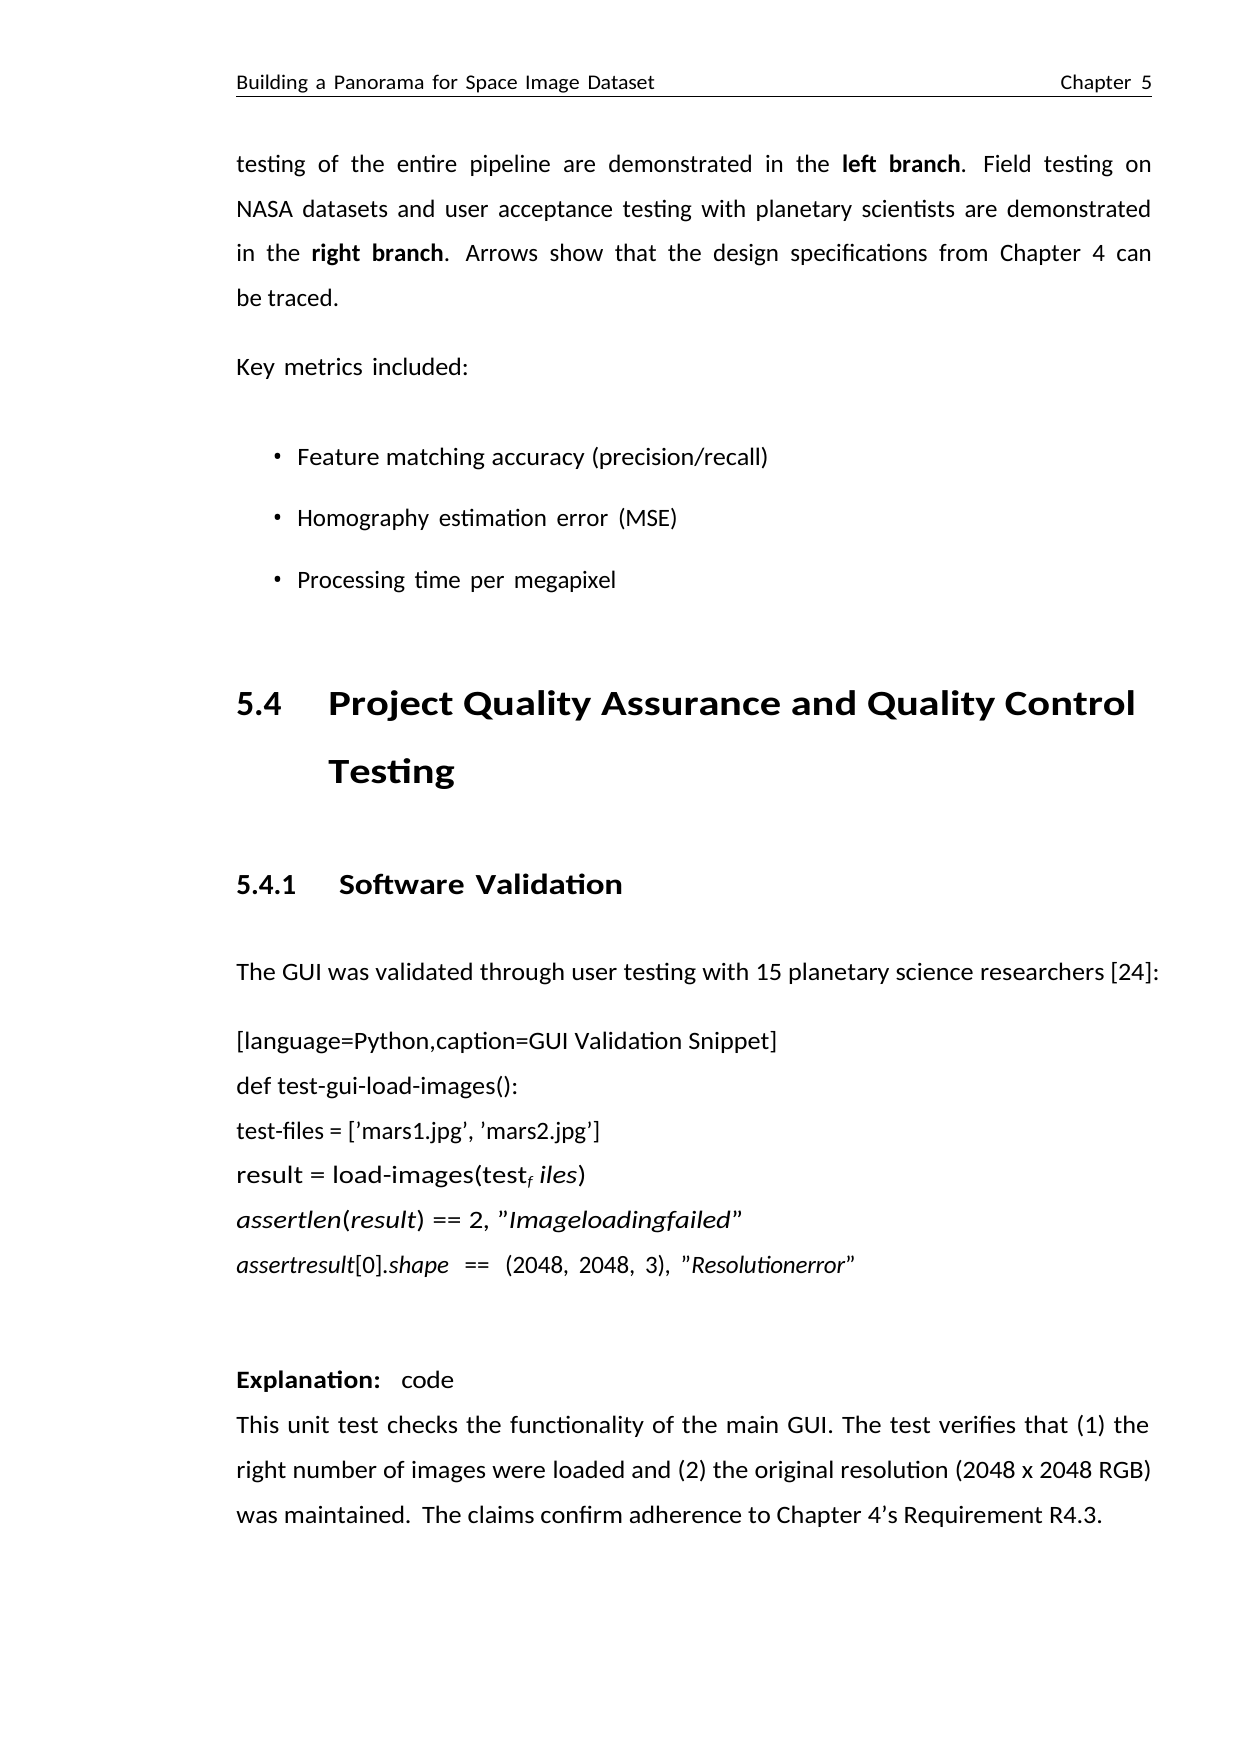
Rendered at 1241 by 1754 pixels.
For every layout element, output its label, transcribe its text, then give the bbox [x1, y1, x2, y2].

text This unit test checks the functionality of the main GUI. The test verifies that (1) the right number of images were loaded and (2) the original resolution (2048 x 2048 RGB) was maintained. The claims confirm adherence to Chapter 4’s Requirement R4.3. [236, 1409, 1152, 1529]
list Homography estimation error (MSE) [273, 500, 1181, 534]
text Explanation: code [236, 1364, 1181, 1395]
text testing of the entire pipeline are demonstrated in the left branch. Field testing on NASA datasets and user acceptance testing with planetary scientists are demonstrated in the right branch. Arrows show that the design specifications from Chapter 4 can be traced. [236, 148, 1152, 313]
list Processing time per megapixel [273, 561, 1181, 595]
text Key metrics included: [236, 351, 1181, 382]
text [language=Python,caption=GUI Validation Snippet] def test-gui-load-images(): [236, 1025, 811, 1101]
text assertresult[0].shape == (2048, 2048, 3), ”Resolutionerror” [236, 1249, 1181, 1280]
text assertlen(result) == 2, ”Imageloadingfailed” [236, 1204, 1181, 1235]
subtitle Software Validation [236, 866, 1181, 902]
text The GUI was validated through user testing with 15 planetary science researchers [24]: [236, 956, 1181, 986]
text test-files = [’mars1.jpg’, ’mars2.jpg’] result = load-images(testf iles) [236, 1115, 665, 1190]
list Feature matching accuracy (precision/recall) [273, 438, 1181, 472]
subtitle Project Quality Assurance and Quality Control Testing [236, 681, 1152, 792]
